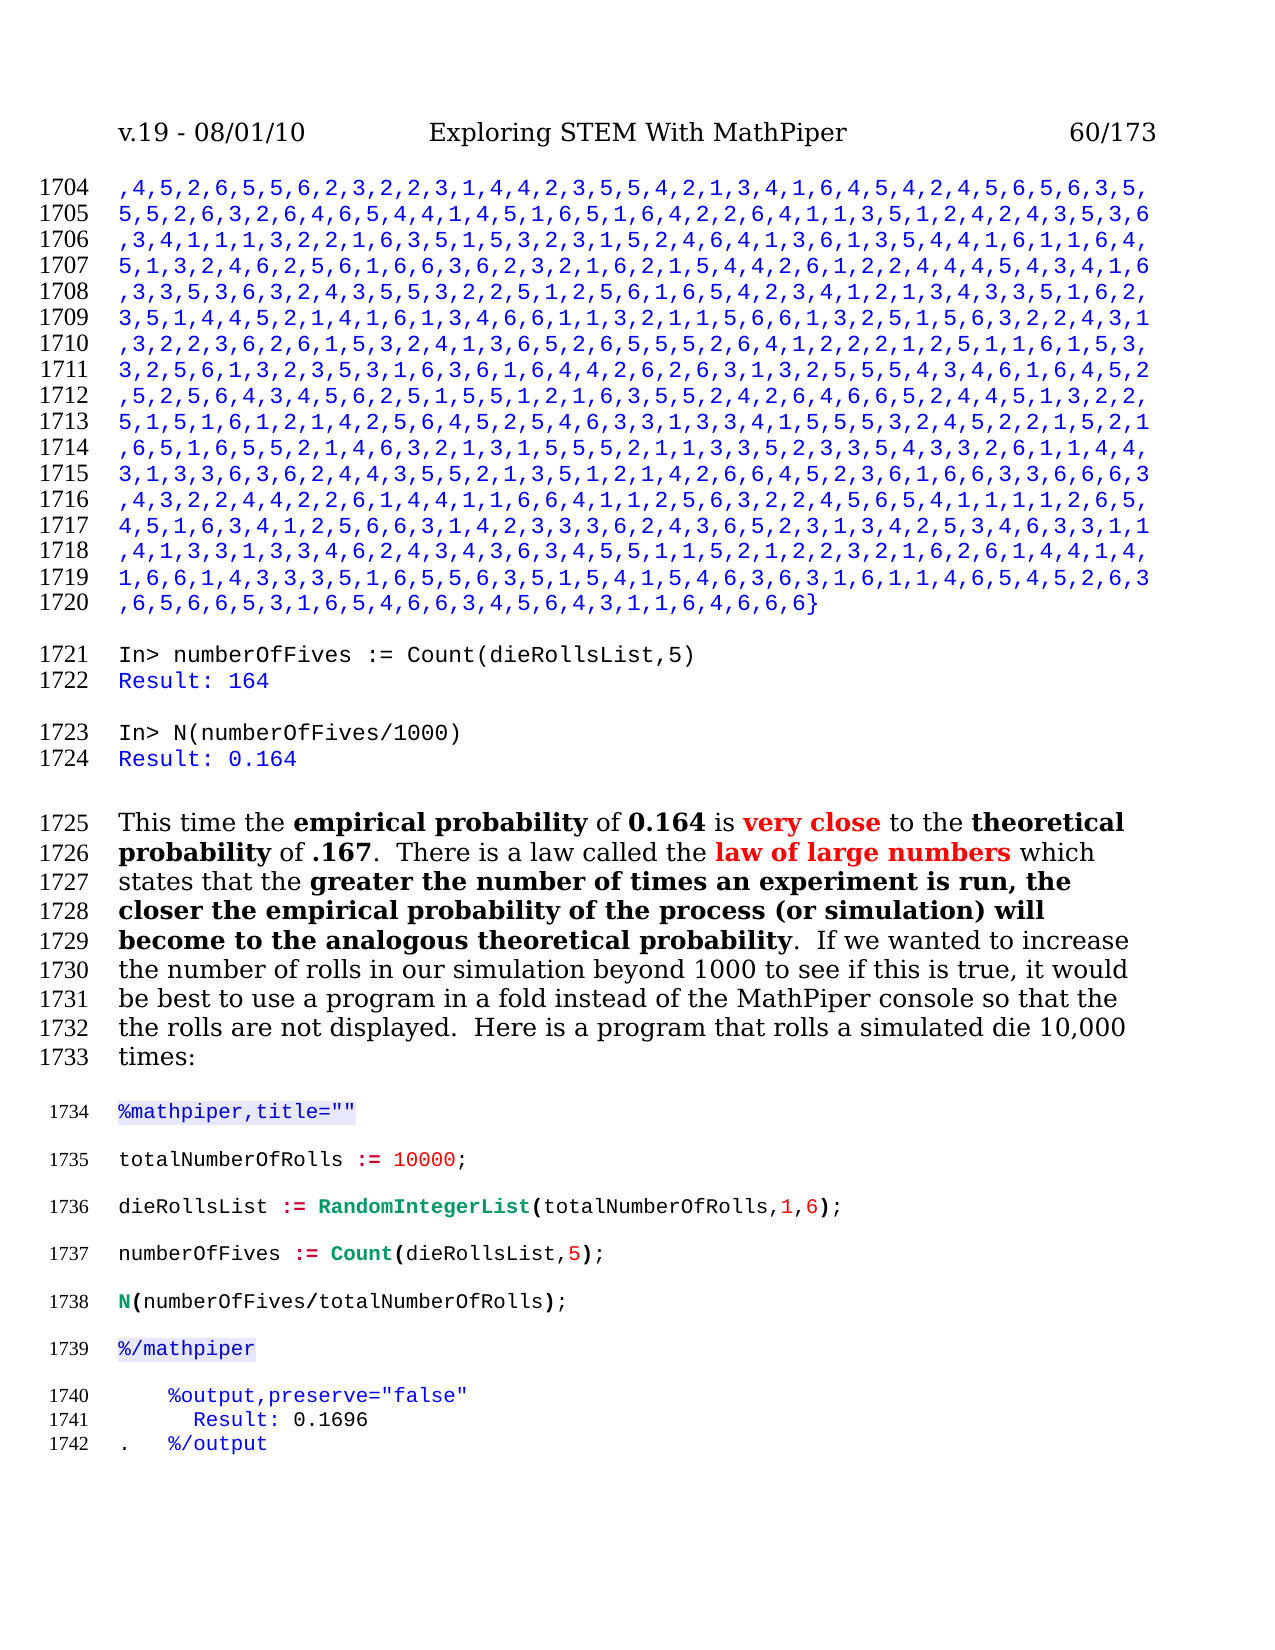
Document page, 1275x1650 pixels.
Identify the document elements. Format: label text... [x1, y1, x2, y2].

text This time the empirical probability of 0.164 is very close to the theoretical probability of .167. There is a law called the law of large numbers which states that the greater the number of times an experiment is run, the closer the empirical probability of the process (or simulation) will become to the analogous theoretical probability. If we wanted to increase the number of rolls in our simulation beyond 1000 to see if this is true, it would be best to use a program in a fold instead of the MathPiper console so that the the rolls are not displayed. Here is a program that rolls a simulated die 10,000 times: [118, 808, 1157, 1072]
text Result: 0.1696 [118, 1409, 1157, 1432]
text %output,preserve="false" [118, 1385, 1157, 1409]
text . %/output [118, 1432, 1157, 1456]
text %/mathpiper [118, 1338, 1157, 1362]
text Result: 0.164 [118, 747, 1157, 773]
text In> numberOfFives := Count(dieRollsList,5) [118, 644, 1157, 669]
text ,4,5,2,6,5,5,6,2,3,2,2,3,1,4,4,2,3,5,5,4,2,1,3,4,1,6,4,5,4,2,4,5,6,5,6,3,5,5,5,2,6,3,2,6,4,6,5,4,4,1,4,5,1,6,5,1,6,4,2,2,6,4,1,1,3,5,1,2,4,2,4,3,5,3,6,3,4,1,1,1,3,2,2,1,6,3,5,1,5,3,2,3,1,5,2,4,6,4,1,3,6,1,3,5,4,4,1,6,1,1,6,4,5,1,3,2,4,6,2,5,6,1,6,6,3,6,2,3,2,1,6,2,1,5,4,4,2,6,1,2,2,4,4,4,5,4,3,4,1,6,3,3,5,3,6,3,2,4,3,5,5,3,2,2,5,1,2,5,6,1,6,5,4,2,3,4,1,2,1,3,4,3,3,5,1,6,2,3,5,1,4,4,5,2,1,4,1,6,1,3,4,6,6,1,1,3,2,1,1,5,6,6,1,3,2,5,1,5,6,3,2,2,4,3,1,3,2,2,3,6,2,6,1,5,3,2,4,1,3,6,5,2,6,5,5,5,2,6,4,1,2,2,2,1,2,5,1,1,6,1,5,3,3,2,5,6,1,3,2,3,5,3,1,6,3,6,1,6,4,4,2,6,2,6,3,1,3,2,5,5,5,4,3,4,6,1,6,4,5,2,5,2,5,6,4,3,4,5,6,2,5,1,5,5,1,2,1,6,3,5,5,2,4,2,6,4,6,6,5,2,4,4,5,1,3,2,2,5,1,5,1,6,1,2,1,4,2,5,6,4,5,2,5,4,6,3,3,1,3,3,4,1,5,5,5,3,2,4,5,2,2,1,5,2,1,6,5,1,6,5,5,2,1,4,6,3,2,1,3,1,5,5,5,2,1,1,3,3,5,2,3,3,5,4,3,3,2,6,1,1,4,4,3,1,3,3,6,3,6,2,4,4,3,5,5,2,1,3,5,1,2,1,4,2,6,6,4,5,2,3,6,1,6,6,3,3,6,6,6,3,4,3,2,2,4,4,2,2,6,1,4,4,1,1,6,6,4,1,1,2,5,6,3,2,2,4,5,6,5,4,1,1,1,1,2,6,5,4,5,1,6,3,4,1,2,5,6,6,3,1,4,2,3,3,3,6,2,4,3,6,5,2,3,1,3,4,2,5,3,4,6,3,3,1,1,4,1,3,3,1,3,3,4,6,2,4,3,4,3,6,3,4,5,5,1,1,5,2,1,2,2,3,2,1,6,2,6,1,4,4,1,4,1,6,6,1,4,3,3,3,5,1,6,5,5,6,3,5,1,5,4,1,5,4,6,3,6,3,1,6,1,1,4,6,5,4,5,2,6,3,6,5,6,6,5,3,1,6,5,4,6,6,3,4,5,6,4,3,1,1,6,4,6,6,6} [118, 177, 1157, 618]
text Result: 164 [118, 669, 1157, 696]
text numberOfFives := Count(dieRollsList,5); [118, 1243, 1157, 1267]
text In> N(numberOfFives/1000) [118, 721, 1157, 747]
text %mathpiper,title="" [118, 1101, 1157, 1125]
text N(numberOfFives/totalNumberOfRolls); [118, 1291, 1157, 1314]
text dieRollsList := RandomIntegerList(totalNumberOfRolls,1,6); [118, 1196, 1157, 1220]
text totalNumberOfRolls := 10000; [118, 1149, 1157, 1172]
